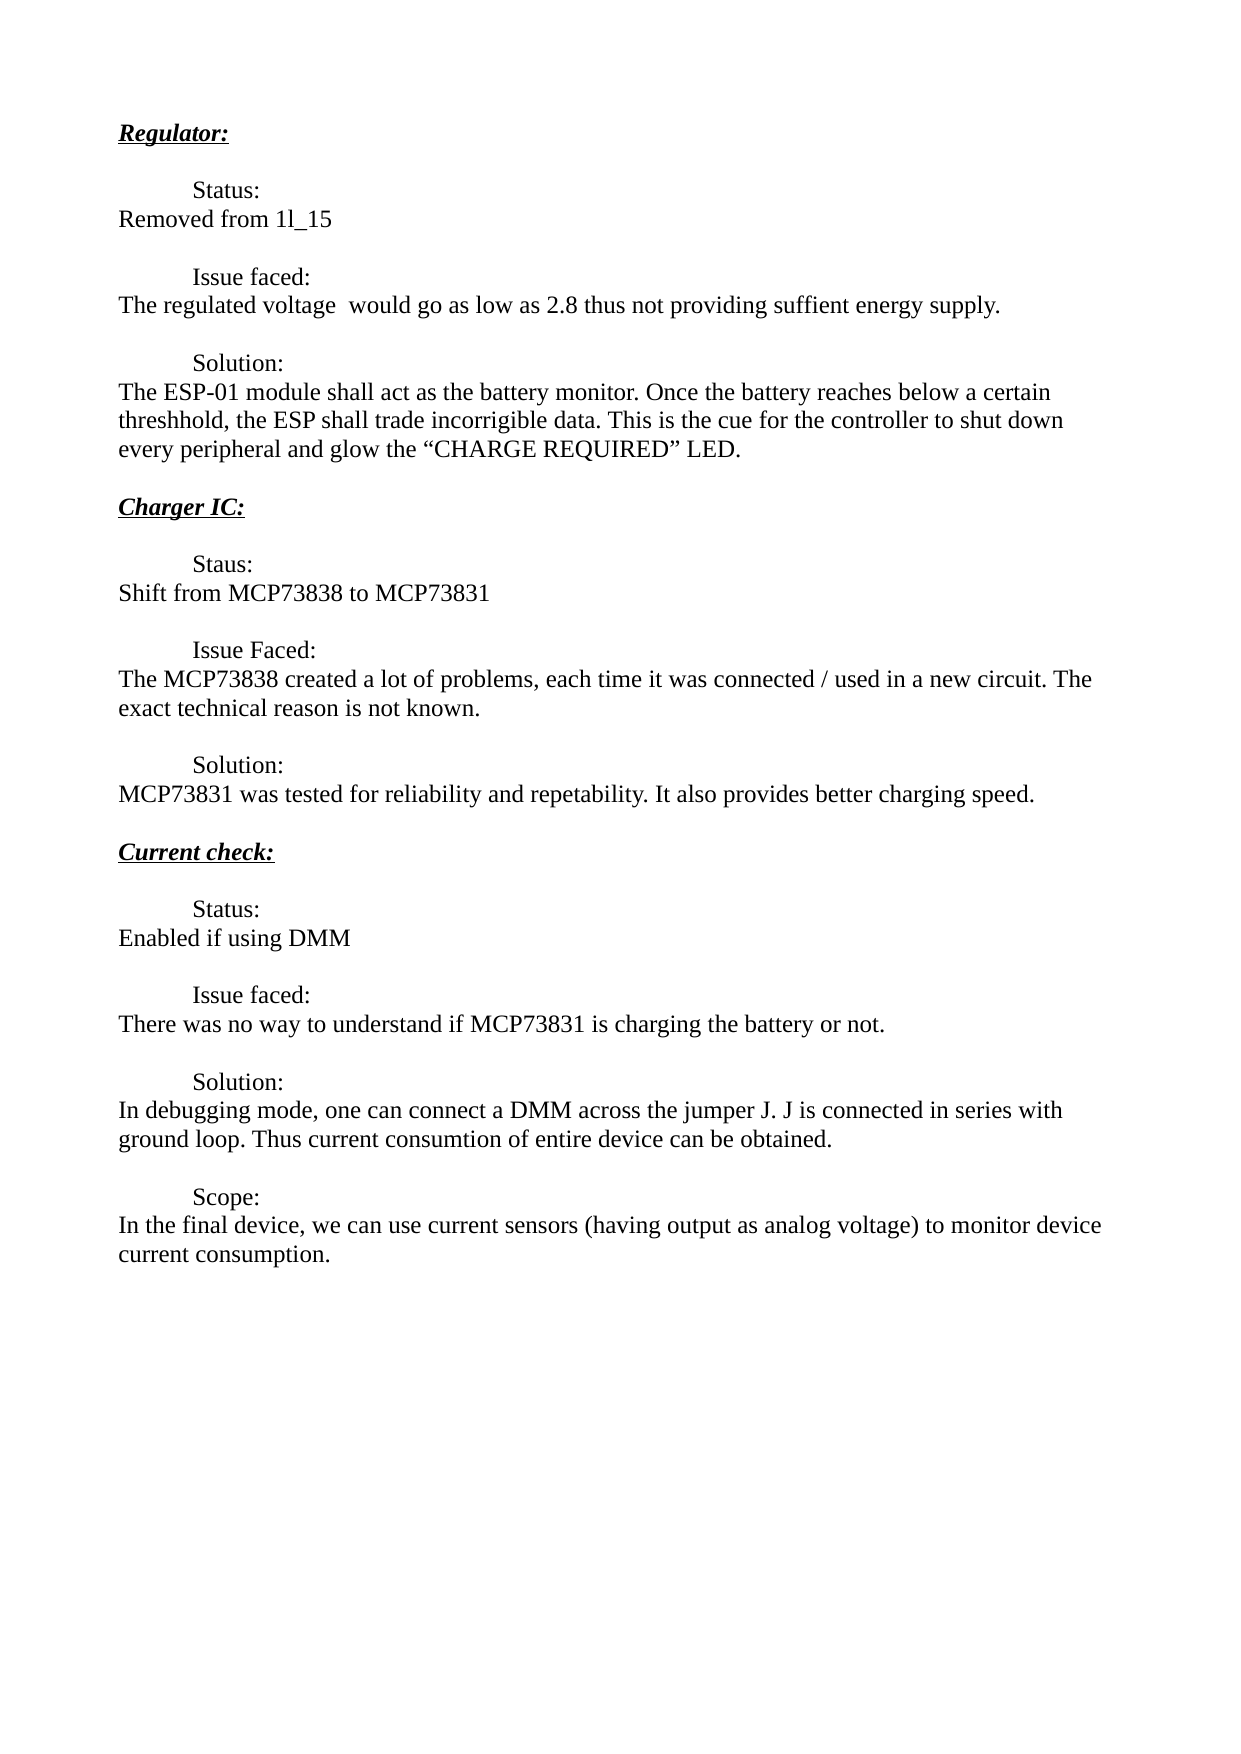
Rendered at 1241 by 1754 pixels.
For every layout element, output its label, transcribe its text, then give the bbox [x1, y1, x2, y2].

text The MCP73838 created a lot of problems, each time it was connected / used in a new circuit. The exact technical reason is not known. [118, 664, 1122, 722]
text Solution: [118, 751, 1122, 779]
text Enabled if using DMM [118, 923, 1122, 952]
text Solution: [118, 1067, 1122, 1096]
text Solution: [118, 348, 1122, 377]
text Staus: [118, 549, 1122, 578]
text In debugging mode, one can connect a DMM across the jumper J. J is connected in series with ground loop. Thus current consumtion of entire device can be obtained. [118, 1096, 1122, 1153]
text MCP73831 was tested for reliability and repetability. It also provides better charging speed. [118, 779, 1122, 808]
text There was no way to understand if MCP73831 is charging the battery or not. [118, 1009, 1122, 1038]
text The ESP-01 module shall act as the battery monitor. Once the battery reaches below a certain threshhold, the ESP shall trade incorrigible data. This is the cue for the controller to shut down every peripheral and glow the “CHARGE REQUIRED” LED. [118, 377, 1122, 463]
text Issue faced: [118, 262, 1122, 291]
text Issue faced: [118, 981, 1122, 1009]
text Issue Faced: [118, 636, 1122, 664]
text Regulator: [118, 118, 1122, 147]
text Charger IC: [118, 492, 1122, 521]
text Shift from MCP73838 to MCP73831 [118, 578, 1122, 607]
text Current check: [118, 837, 1122, 866]
text Removed from 1l_15 [118, 204, 1122, 233]
text Status: [118, 894, 1122, 923]
text Status: [118, 176, 1122, 204]
text Scope: [118, 1182, 1122, 1211]
text In the final device, we can use current sensors (having output as analog voltage) to monitor device current consumption. [118, 1211, 1122, 1268]
text The regulated voltage would go as low as 2.8 thus not providing suffient energy supply. [118, 291, 1122, 319]
